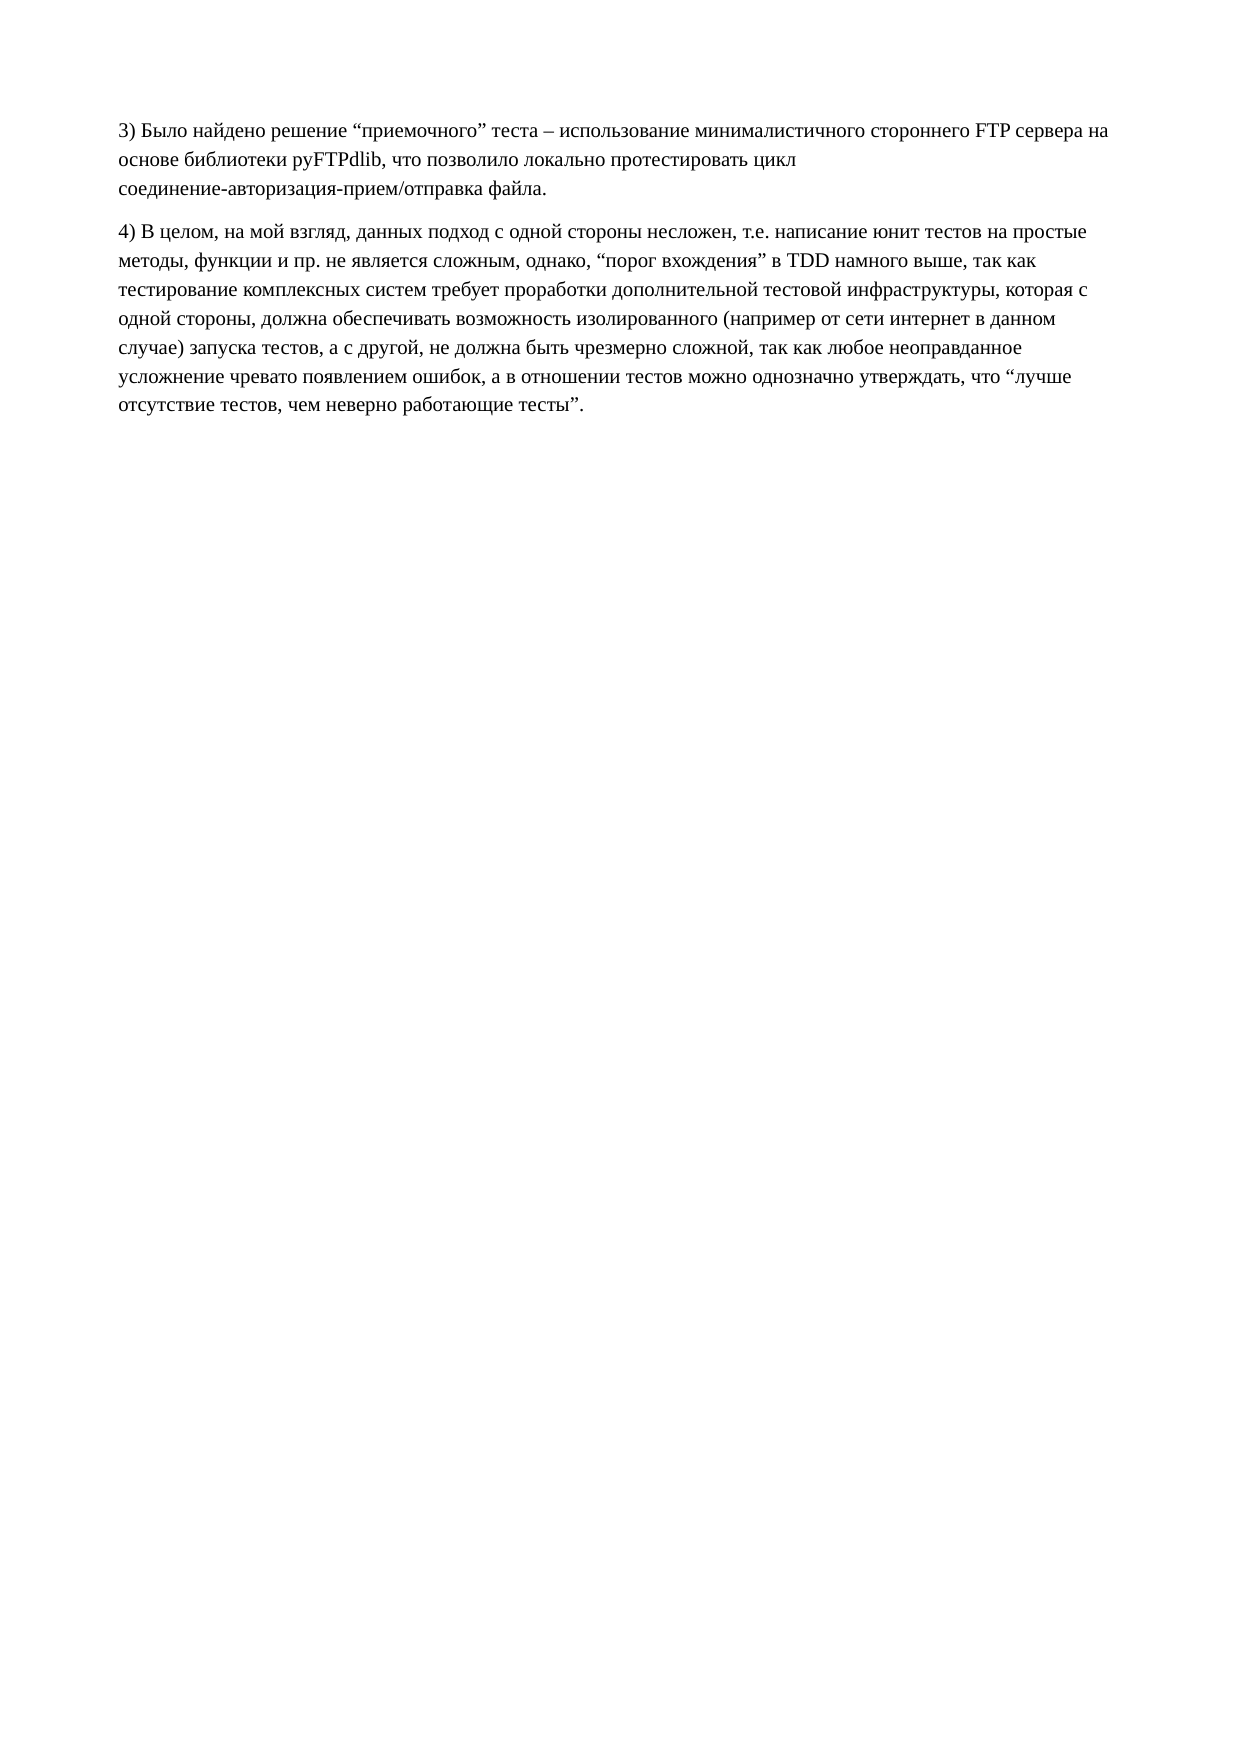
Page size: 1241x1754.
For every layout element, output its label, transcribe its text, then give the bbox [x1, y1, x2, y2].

text 3) Было найдено решение “приемочного” теста – использование минималистичного стороннего FTP сервера на основе библиотеки pyFTPdlib, что позволило локально протестировать цикл соединение-авторизация-прием/отправка файла. [118, 118, 1122, 200]
text 4) В целом, на мой взгляд, данных подход с одной стороны несложен, т.е. написание юнит тестов на простые методы, функции и пр. не является сложным, однако, “порог вхождения” в TDD намного выше, так как тестирование комплексных систем требует проработки дополнительной тестовой инфраструктуры, которая с одной стороны, должна обеспечивать возможность изолированного (например от сети интернет в данном случае) запуска тестов, а с другой, не должна быть чрезмерно сложной, так как любое неоправданное усложнение чревато появлением ошибок, а в отношении тестов можно однозначно утверждать, что “лучше отсутствие тестов, чем неверно работающие тесты”. [118, 219, 1122, 416]
